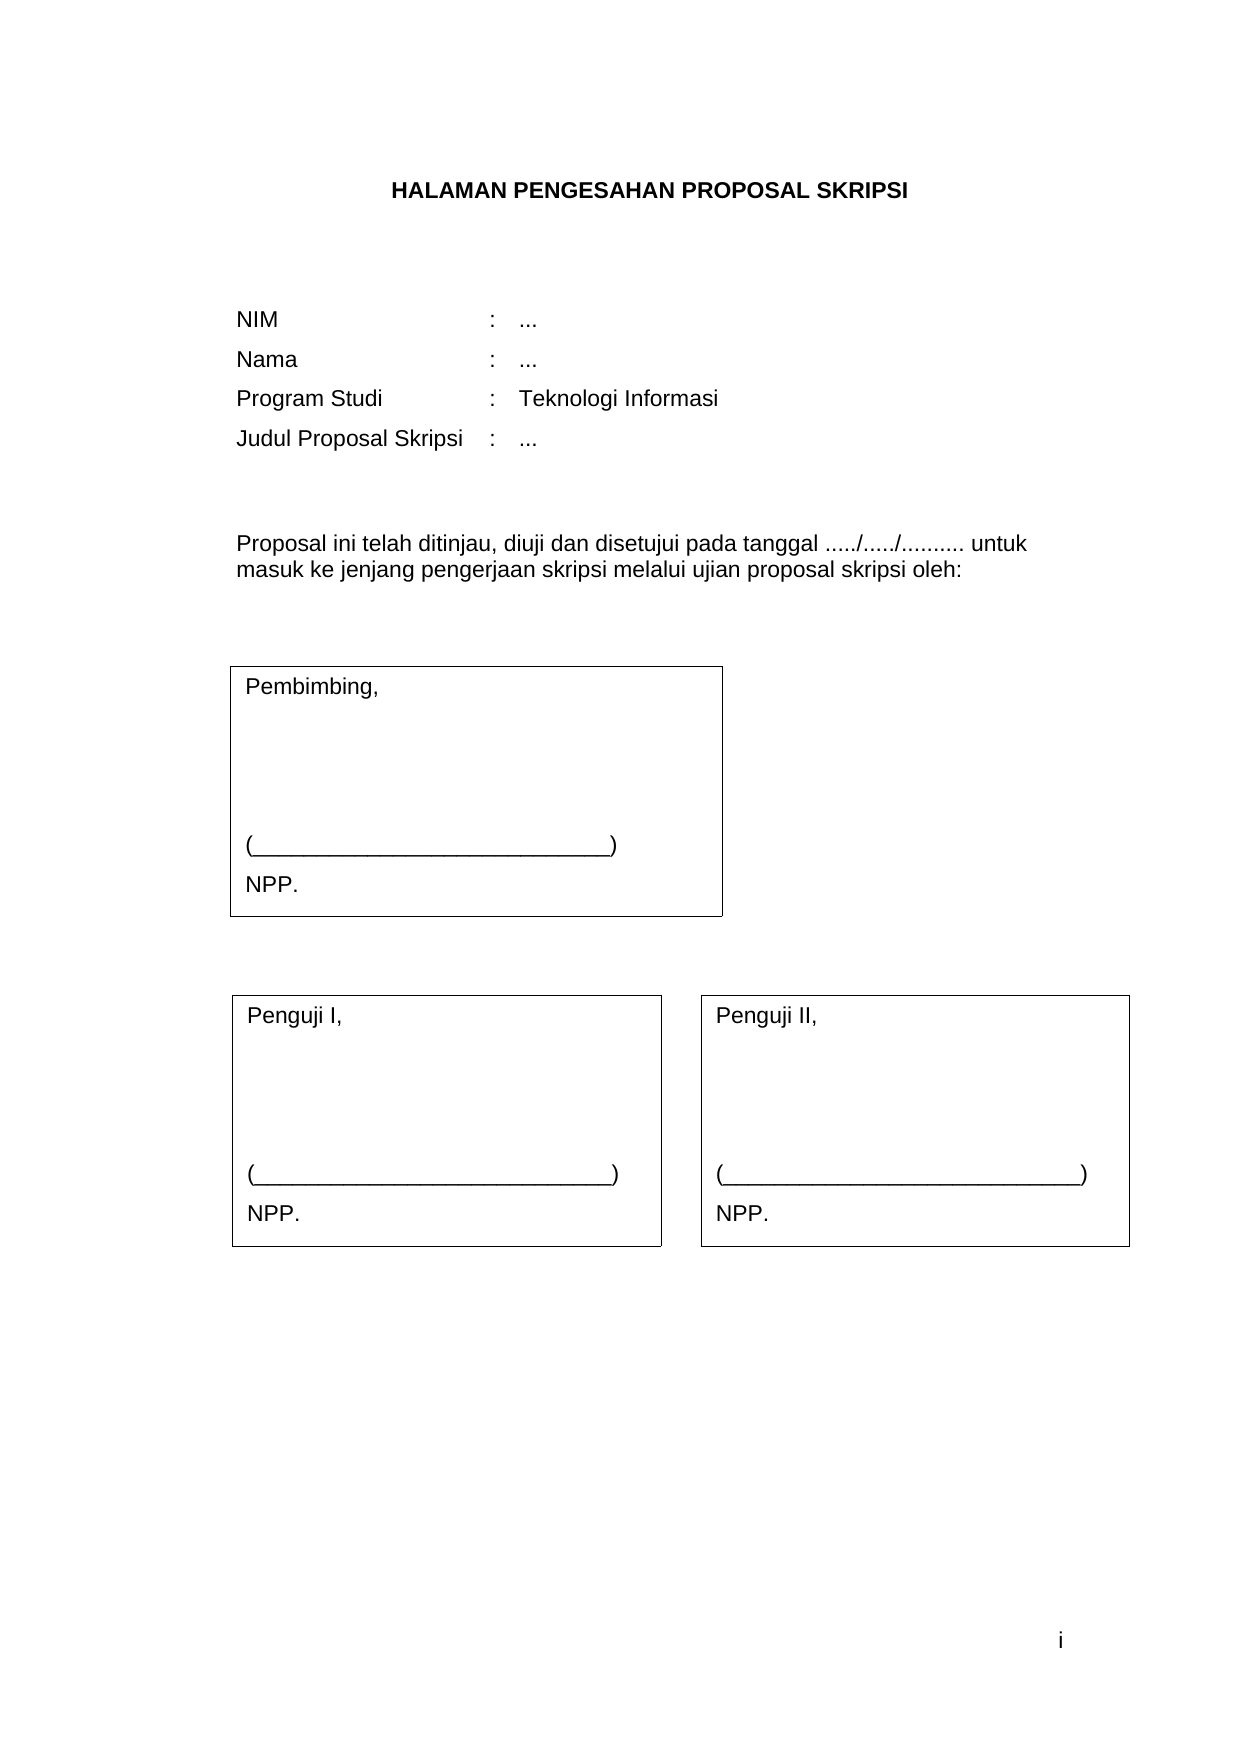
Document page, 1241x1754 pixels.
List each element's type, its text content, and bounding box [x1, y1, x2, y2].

table_cell ... [507, 346, 1074, 385]
text Penguji I, [247, 1002, 646, 1028]
table_cell : [478, 425, 507, 464]
table_cell : [478, 385, 507, 424]
text (____________________________) NPP. [245, 831, 707, 897]
table_cell Teknologi Informasi [507, 385, 1074, 424]
table_cell : [478, 346, 507, 385]
text Penguji II, [716, 1002, 1114, 1028]
table_header ... [507, 306, 1074, 346]
text Proposal ini telah ditinjau, diuji dan disetujui pada tanggal ...../...../.......... untuk masuk ke jenjang pengerjaan skripsi melalui ujian proposal skripsi oleh: [236, 530, 1063, 583]
table_cell Program Studi [225, 385, 478, 424]
table_cell Judul Proposal Skripsi [225, 425, 478, 464]
text (____________________________) NPP. [716, 1160, 1114, 1226]
table_cell ... [507, 425, 1074, 464]
table_header NIM [225, 306, 478, 346]
text Pembimbing, [245, 673, 707, 700]
table_header : [478, 306, 507, 346]
table_cell Nama [225, 346, 478, 385]
subtitle HALAMAN PENGESAHAN PROPOSAL SKRIPSI [236, 177, 1063, 203]
text (____________________________) NPP. [247, 1160, 646, 1226]
